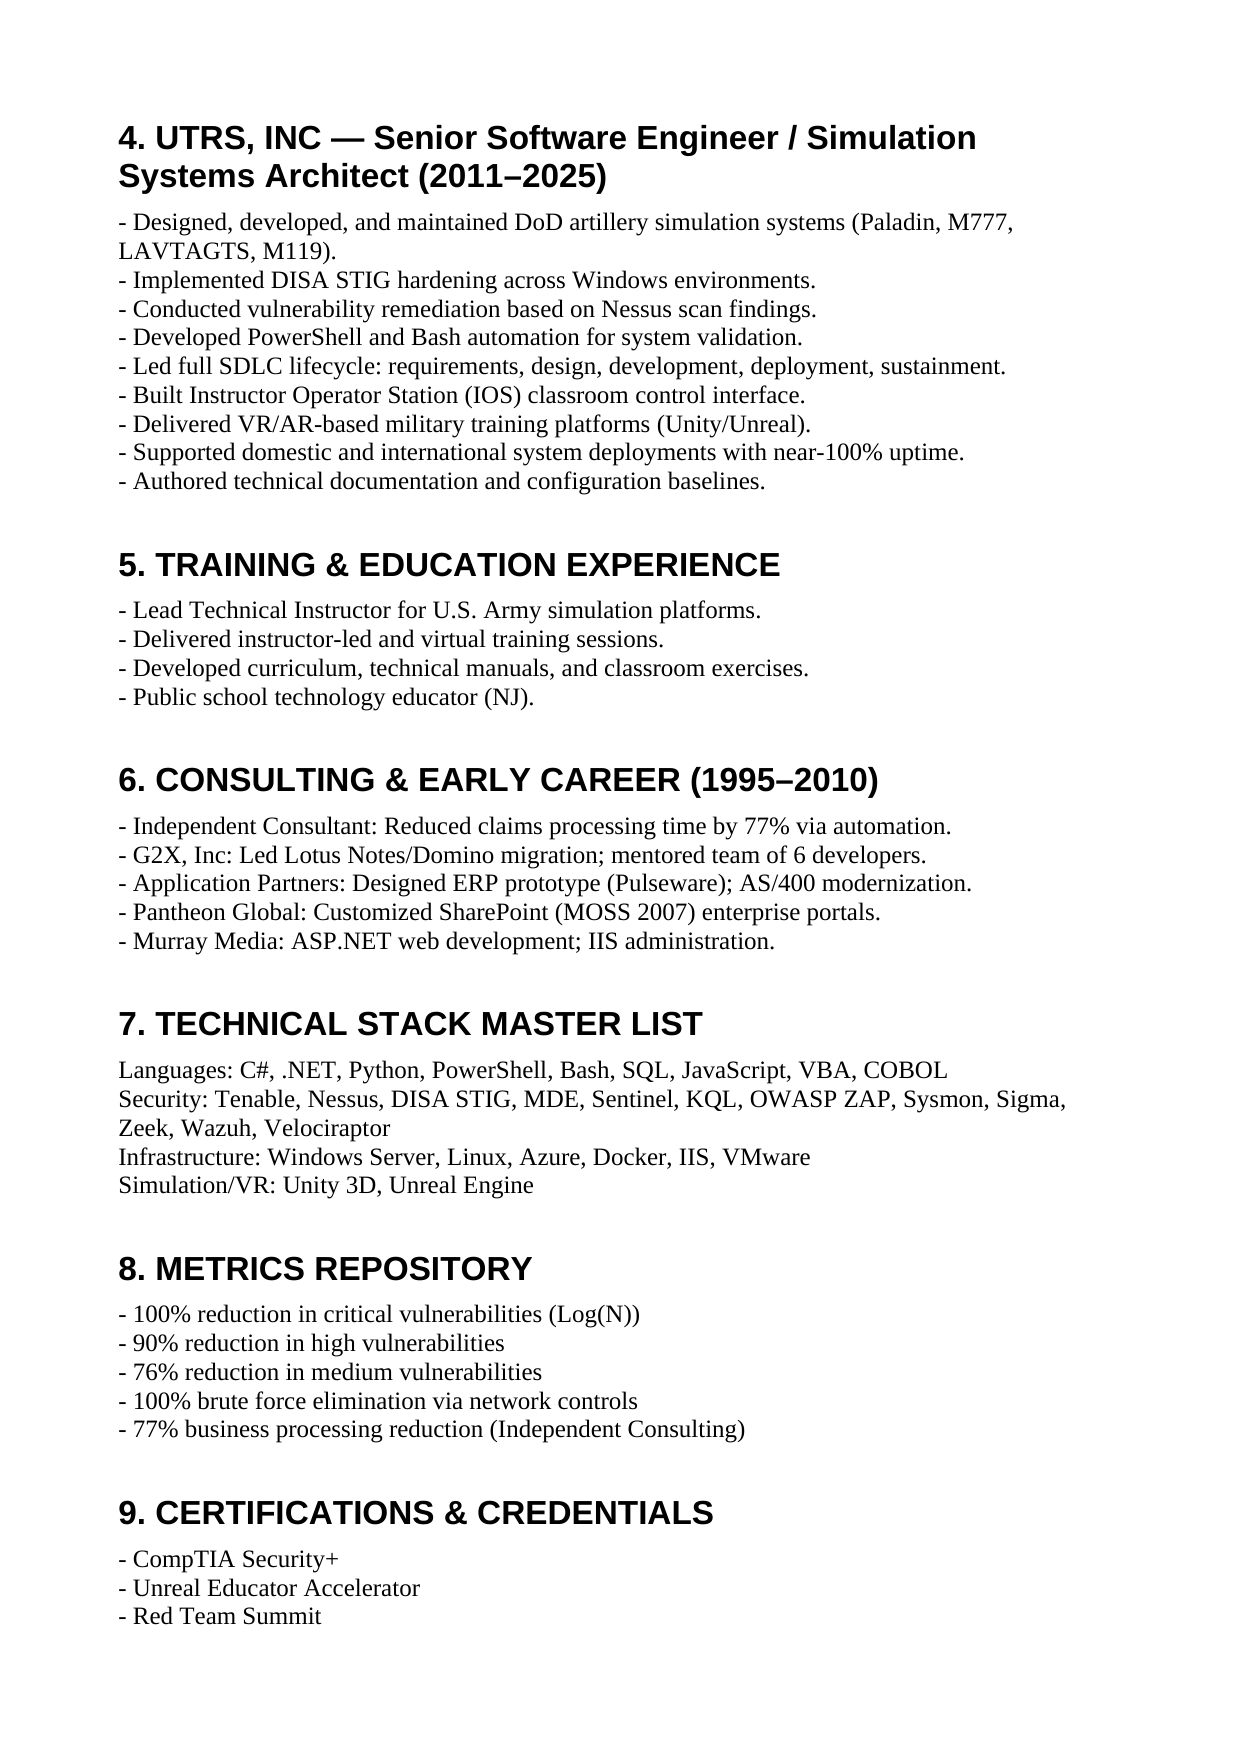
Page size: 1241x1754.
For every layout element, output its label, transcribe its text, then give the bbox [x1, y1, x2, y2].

text - Brian_Hannigan_Detection_Engineer_Resume_2026.docx [118, 1498, 1122, 1527]
subtitle 7. TECHNICAL STACK MASTER LIST [118, 607, 1122, 636]
text - 77% business processing reduction (Independent Consulting) [118, 952, 1122, 981]
subtitle 8. METRICS REPOSITORY [118, 808, 1122, 837]
text - Lead Technical Instructor for U.S. Army simulation platforms. [118, 262, 1122, 291]
text - Hacking Humans: Social Engineering & Elicitation [118, 1182, 1122, 1211]
text - 100% reduction in critical vulnerabilities (Log(N)) [118, 837, 1122, 866]
text - Brian_Hannigan_Gov_Resume_2026.docx [118, 1556, 1122, 1584]
text - Supported domestic and international system deployments with near-100% uptime. [118, 147, 1122, 176]
text - SOC Core Skills Training [118, 1124, 1122, 1153]
text - Active Defense & Cyber Deception [118, 1153, 1122, 1182]
text - 76% reduction in medium vulnerabilities [118, 894, 1122, 923]
text - Murray Media: ASP.NET web development; IIS administration. [118, 549, 1122, 578]
subtitle 6. CONSULTING & EARLY CAREER (1995–2010) [118, 406, 1122, 434]
text Languages: C#, .NET, Python, PowerShell, Bash, SQL, JavaScript, VBA, COBOL [118, 636, 1122, 664]
subtitle 11. PROVENANCE & SOURCE TRACE [118, 1412, 1122, 1441]
text Simulation/VR: Unity 3D, Unreal Engine [118, 751, 1122, 779]
text - Delivered instructor-led and virtual training sessions. [118, 291, 1122, 319]
text Primary Resume Sources Merged: [118, 1441, 1122, 1469]
text - Brian_Hannigan_Master_Technical_Resume.odt [118, 1469, 1122, 1498]
text Security: Tenable, Nessus, DISA STIG, MDE, Sentinel, KQL, OWASP ZAP, Sysmon, Sigma, Zeek, Wazuh, Velociraptor [118, 664, 1122, 722]
text - AI-assisted STIG/Nessus parsing automation tools. [118, 1326, 1122, 1354]
text - Instructor Operator Station (IOS) system. [118, 1354, 1122, 1383]
text - Red Team Summit [118, 1096, 1122, 1124]
text - CompTIA Security+ [118, 1038, 1122, 1067]
text - Independent Consultant: Reduced claims processing time by 77% via automation. [118, 434, 1122, 463]
text - Unreal Educator Accelerator [118, 1067, 1122, 1096]
text - Application Partners: Designed ERP prototype (Pulseware); AS/400 modernization. [118, 492, 1122, 521]
text - 100% brute force elimination via network controls [118, 923, 1122, 952]
text - InfraGard Member [118, 1211, 1122, 1239]
text - Pantheon Global: Customized SharePoint (MOSS 2007) enterprise portals. [118, 521, 1122, 549]
text - Developed curriculum, technical manuals, and classroom exercises. [118, 319, 1122, 348]
text - G2X, Inc: Led Lotus Notes/Domino migration; mentored team of 6 developers. [118, 463, 1122, 492]
text - Brian_Hannigan_UTRS_Security_Resume.docx [118, 1584, 1122, 1613]
subtitle 5. TRAINING & EDUCATION EXPERIENCE [118, 233, 1122, 262]
text Infrastructure: Windows Server, Linux, Azure, Docker, IIS, VMware [118, 722, 1122, 751]
text - Public school technology educator (NJ). [118, 348, 1122, 377]
text - 90% reduction in high vulnerabilities [118, 866, 1122, 894]
text - Authored technical documentation and configuration baselines. [118, 176, 1122, 204]
text - Offline OCR + Translation System (Python, Docker, Argos, MarianNMT). [118, 1297, 1122, 1326]
text - Brian_Hannigan_SIEM_Resume_2025.docx [118, 1527, 1122, 1556]
subtitle 10. SELECTED PROJECTS [118, 1268, 1122, 1297]
text - Delivered VR/AR-based military training platforms (Unity/Unreal). [118, 118, 1122, 147]
subtitle 9. CERTIFICATIONS & CREDENTIALS [118, 1009, 1122, 1038]
